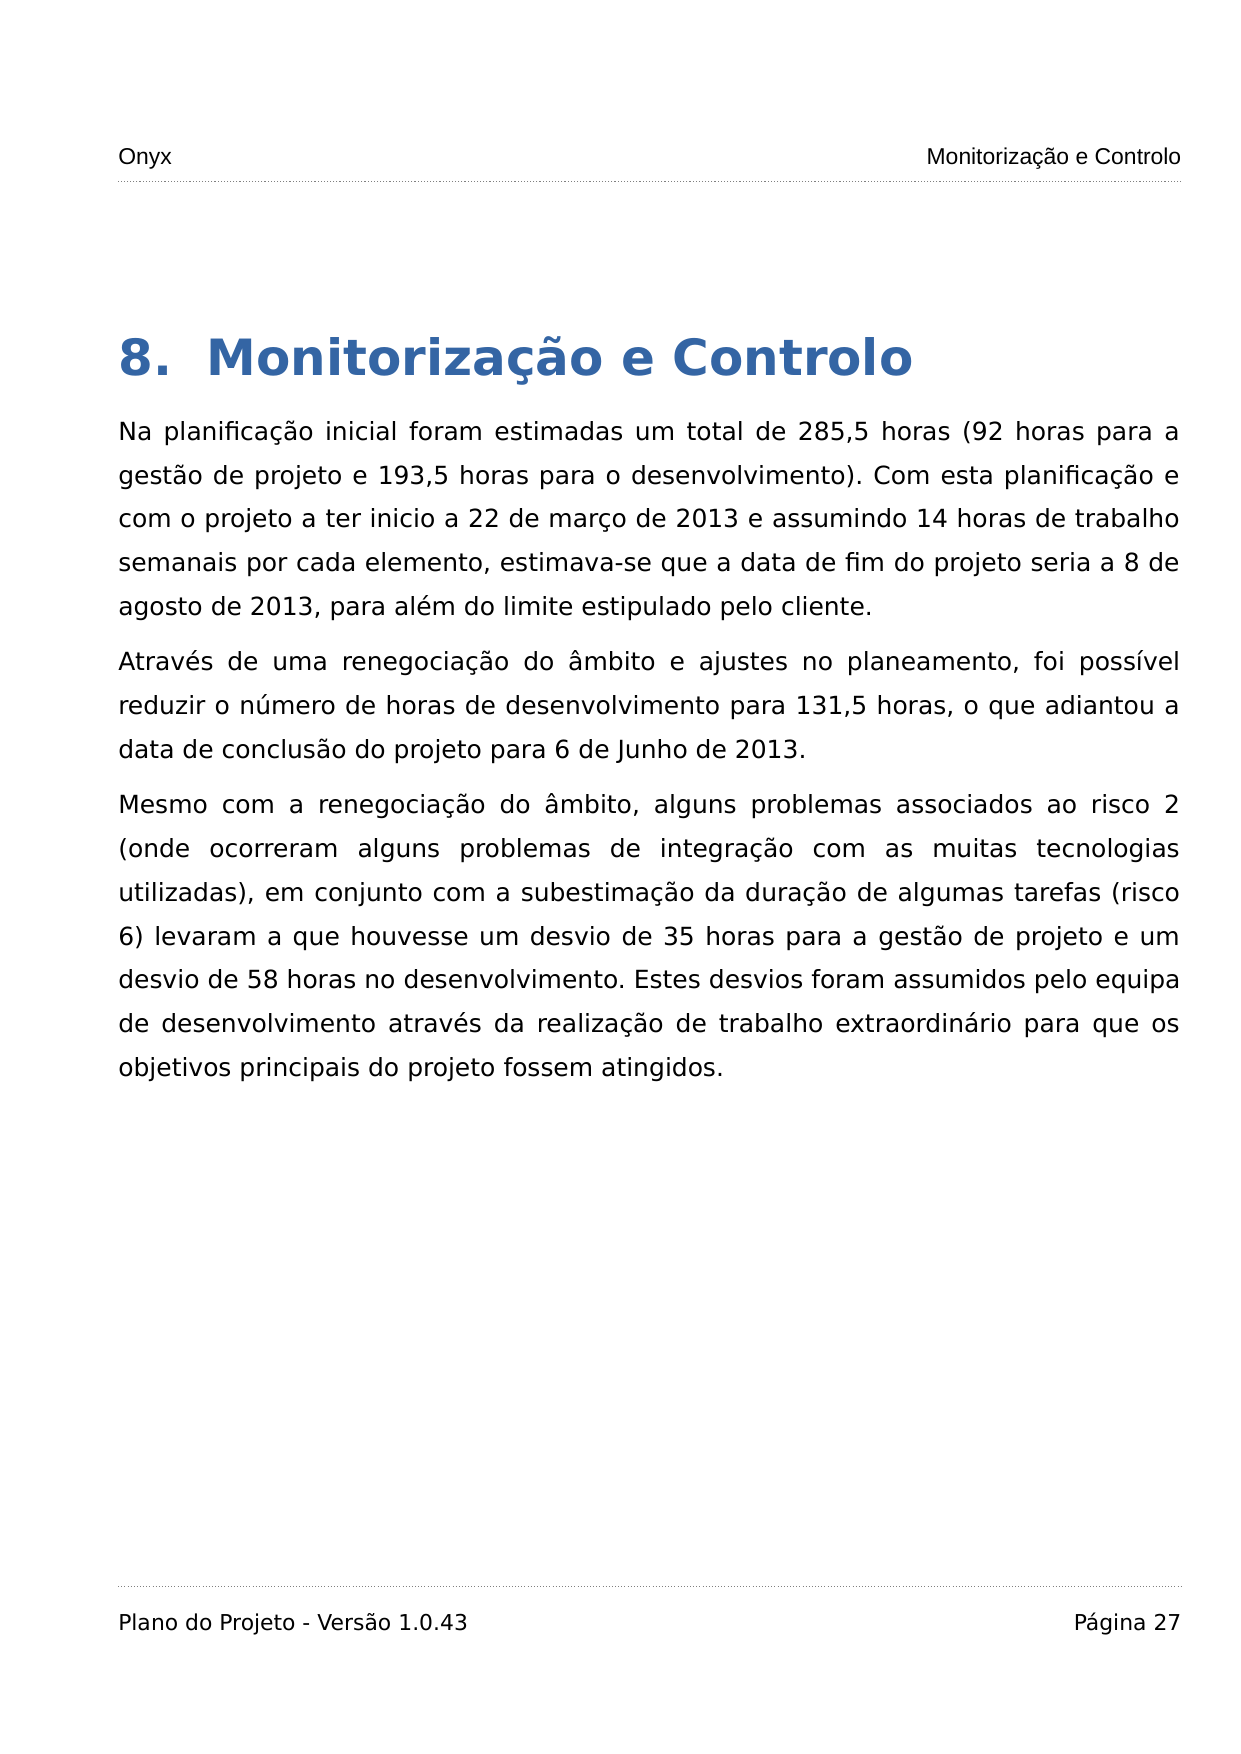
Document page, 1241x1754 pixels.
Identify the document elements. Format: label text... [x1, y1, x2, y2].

text Na planificação inicial foram estimadas um total de 285,5 horas (92 horas para a gestão de projeto e 193,5 horas para o desenvolvimento). Com esta planificação e com o projeto a ter inicio a 22 de março de 2013 e assumindo 14 horas de trabalho semanais por cada elemento, estimava-se que a data de fim do projeto seria a 8 de agosto de 2013, para além do limite estipulado pelo cliente. [118, 417, 1181, 621]
text Mesmo com a renegociação do âmbito, alguns problemas associados ao risco 2 (onde ocorreram alguns problemas de integração com as muitas tecnologias utilizadas), em conjunto com a subestimação da duração de algumas tarefas (risco 6) levaram a que houvesse um desvio de 35 horas para a gestão de projeto e um desvio de 58 horas no desenvolvimento. Estes desvios foram assumidos pelo equipa de desenvolvimento através da realização de trabalho extraordinário para que os objetivos principais do projeto fossem atingidos. [118, 791, 1181, 1082]
subtitle Monitorização e Controlo [118, 329, 1181, 388]
text Através de uma renegociação do âmbito e ajustes no planeamento, foi possível reduzir o número de horas de desenvolvimento para 131,5 horas, o que adiantou a data de conclusão do projeto para 6 de Junho de 2013. [118, 648, 1181, 764]
